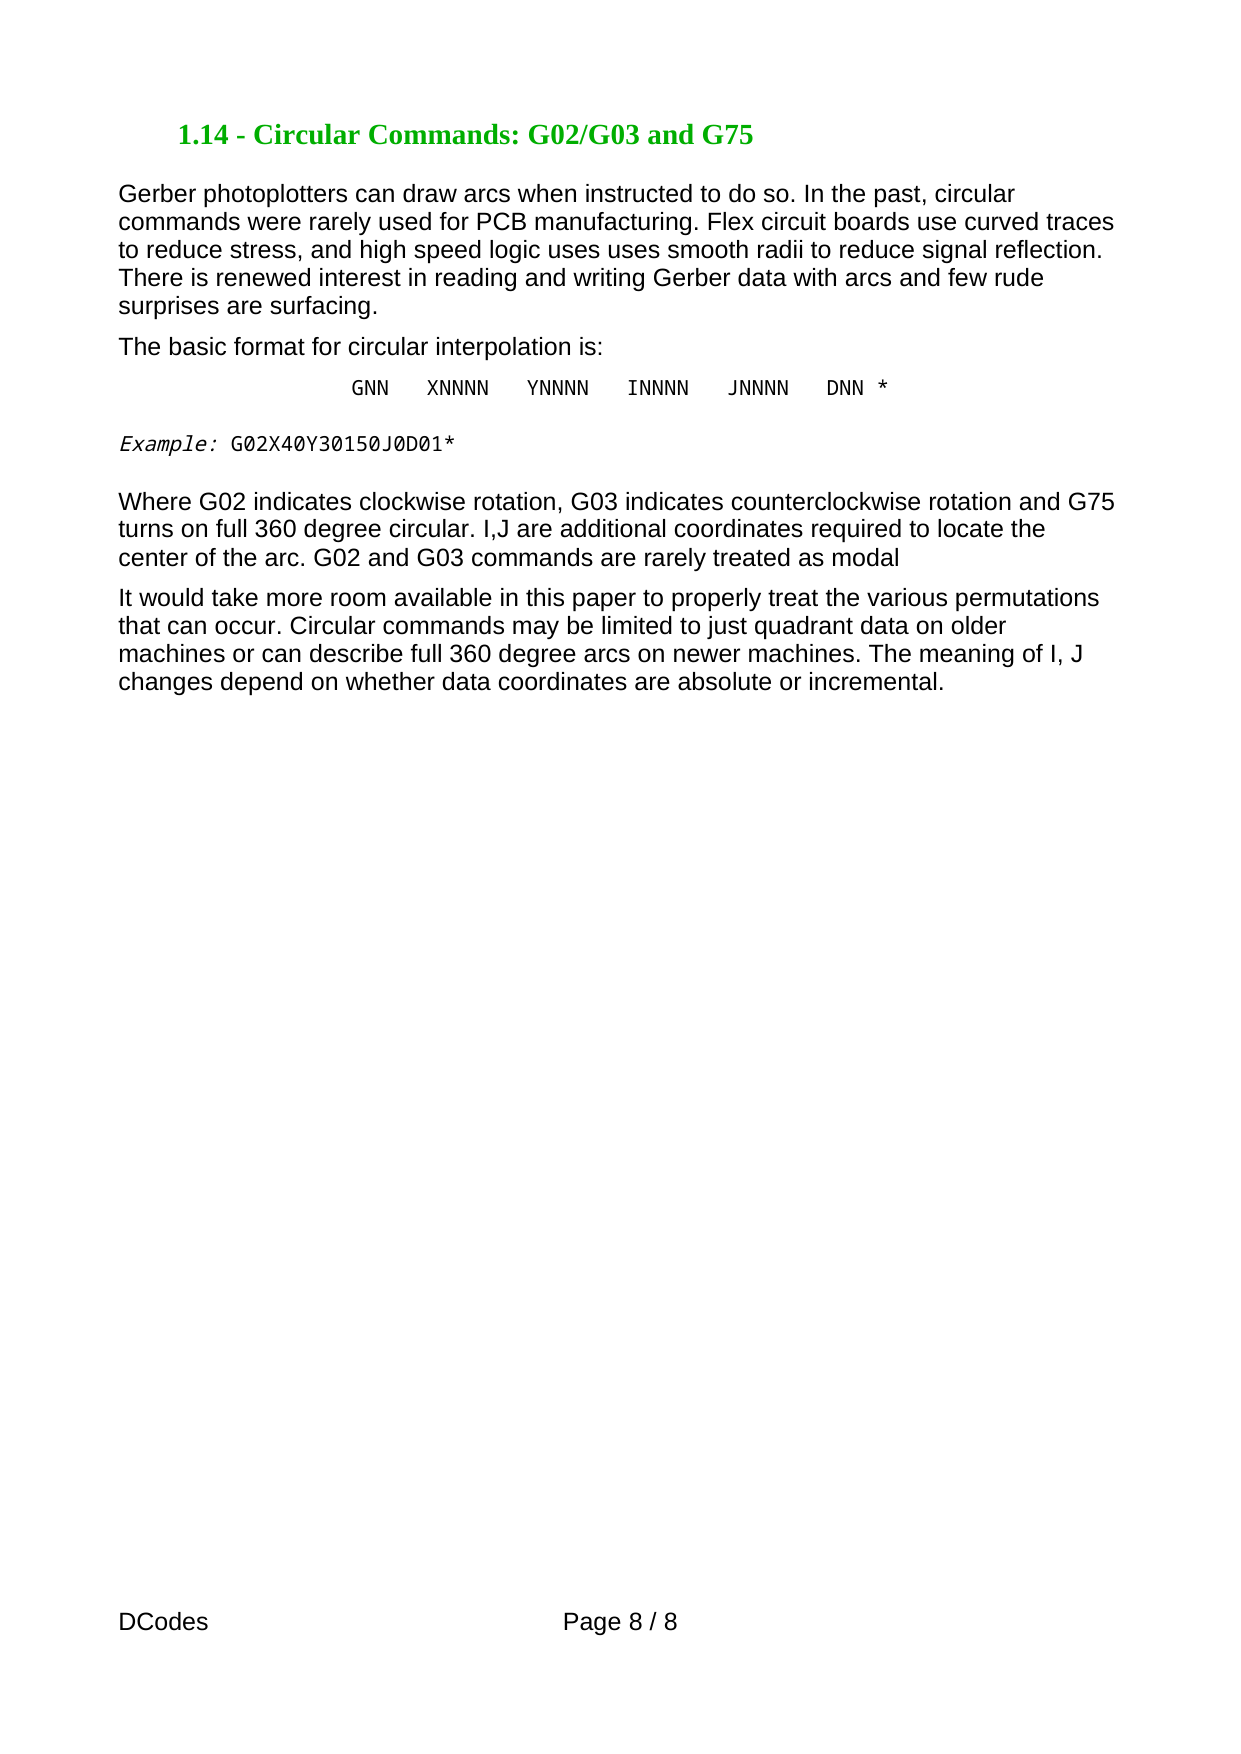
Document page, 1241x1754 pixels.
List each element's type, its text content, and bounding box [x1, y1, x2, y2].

text Example: G02X40Y30150J0D01* [118, 429, 1122, 458]
text It would take more room available in this paper to properly treat the various permutations that can occur. Circular commands may be limited to just quadrant data on older machines or can describe full 360 degree arcs on newer machines. The meaning of I, J changes depend on whether data coordinates are absolute or incremental. [118, 584, 1122, 696]
text GNN XNNNN YNNNN INNNN JNNNN DNN * [118, 373, 1122, 401]
text Where G02 indicates clockwise rotation, G03 indicates counterclockwise rotation and G75 turns on full 360 degree circular. I,J are additional coordinates required to locate the center of the arc. G02 and G03 commands are rarely treated as modal [118, 487, 1122, 571]
subtitle Circular Commands: G02/G03 and G75 [177, 118, 1122, 150]
text Gerber photoplotters can draw arcs when instructed to do so. In the past, circular commands were rarely used for PCB manufacturing. Flex circuit boards use curved traces to reduce stress, and high speed logic uses uses smooth radii to reduce signal reflection. There is renewed interest in reading and writing Gerber data with arcs and few rude surprises are surfacing. [118, 180, 1122, 320]
text The basic format for circular interpolation is: [118, 332, 1122, 361]
